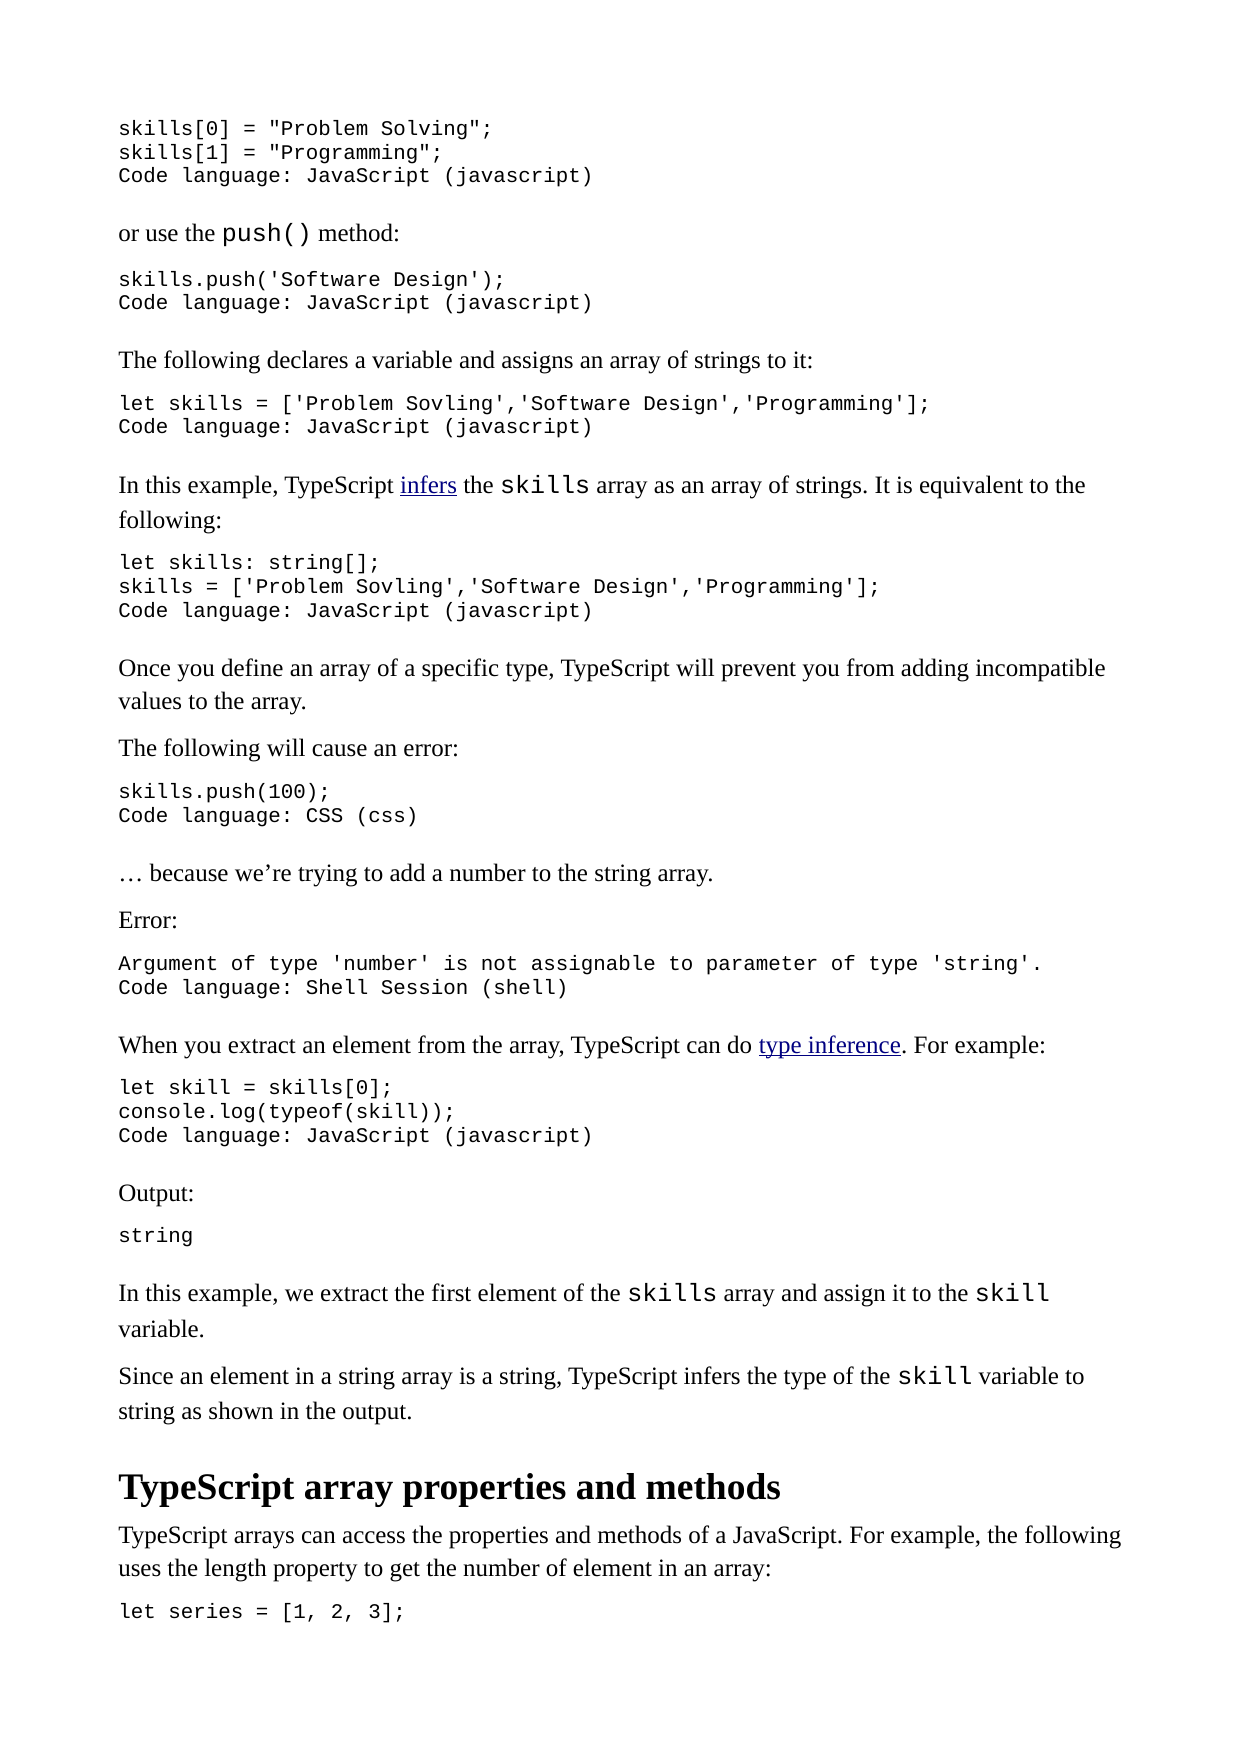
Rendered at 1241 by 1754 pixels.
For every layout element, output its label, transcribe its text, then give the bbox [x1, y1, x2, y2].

text Code language: CSS (css) [118, 805, 1122, 828]
text TypeScript arrays can access the properties and methods of a JavaScript. For example, the following uses the length property to get the number of element in an array: [118, 1520, 1122, 1582]
text In this example, TypeScript infers the skills array as an array of strings. It is equivalent to the following: [118, 470, 1122, 533]
text let skills: string[]; [118, 552, 1122, 576]
text Argument of type 'number' is not assignable to parameter of type 'string'. [118, 953, 1122, 977]
text When you extract an element from the array, TypeScript can do type inference. For example: [118, 1030, 1122, 1058]
text Code language: JavaScript (javascript) [118, 1125, 1122, 1148]
text Code language: JavaScript (javascript) [118, 292, 1122, 316]
text let skills = ['Problem Sovling','Software Design','Programming']; [118, 393, 1122, 417]
text … because we’re trying to add a number to the string array. [118, 858, 1122, 887]
text skills[0] = "Problem Solving"; [118, 118, 1122, 142]
text Code language: Shell Session (shell) [118, 977, 1122, 1000]
text skills.push(100); [118, 781, 1122, 805]
text skills[1] = "Programming"; [118, 142, 1122, 165]
text Once you define an array of a specific type, TypeScript will prevent you from adding incompatible values to the array. [118, 653, 1122, 714]
text skills = ['Problem Sovling','Software Design','Programming']; [118, 576, 1122, 600]
text let series = [1, 2, 3]; [118, 1601, 1122, 1625]
text skills.push('Software Design'); [118, 268, 1122, 292]
text Code language: JavaScript (javascript) [118, 165, 1122, 189]
text Output: [118, 1178, 1122, 1207]
text let skill = skills[0]; [118, 1077, 1122, 1101]
text string [118, 1225, 1122, 1249]
text or use the push() method: [118, 218, 1122, 249]
subtitle TypeScript array properties and methods [118, 1465, 1122, 1508]
text Code language: JavaScript (javascript) [118, 600, 1122, 623]
text The following declares a variable and assigns an array of strings to it: [118, 345, 1122, 374]
text In this example, we extract the first element of the skills array and assign it to the skill variable. [118, 1278, 1122, 1342]
text Code language: JavaScript (javascript) [118, 417, 1122, 440]
text The following will cause an error: [118, 733, 1122, 762]
text console.log(typeof(skill)); [118, 1101, 1122, 1125]
text Since an element in a string array is a string, TypeScript infers the type of the skill variable to string as shown in the output. [118, 1361, 1122, 1425]
text Error: [118, 905, 1122, 934]
